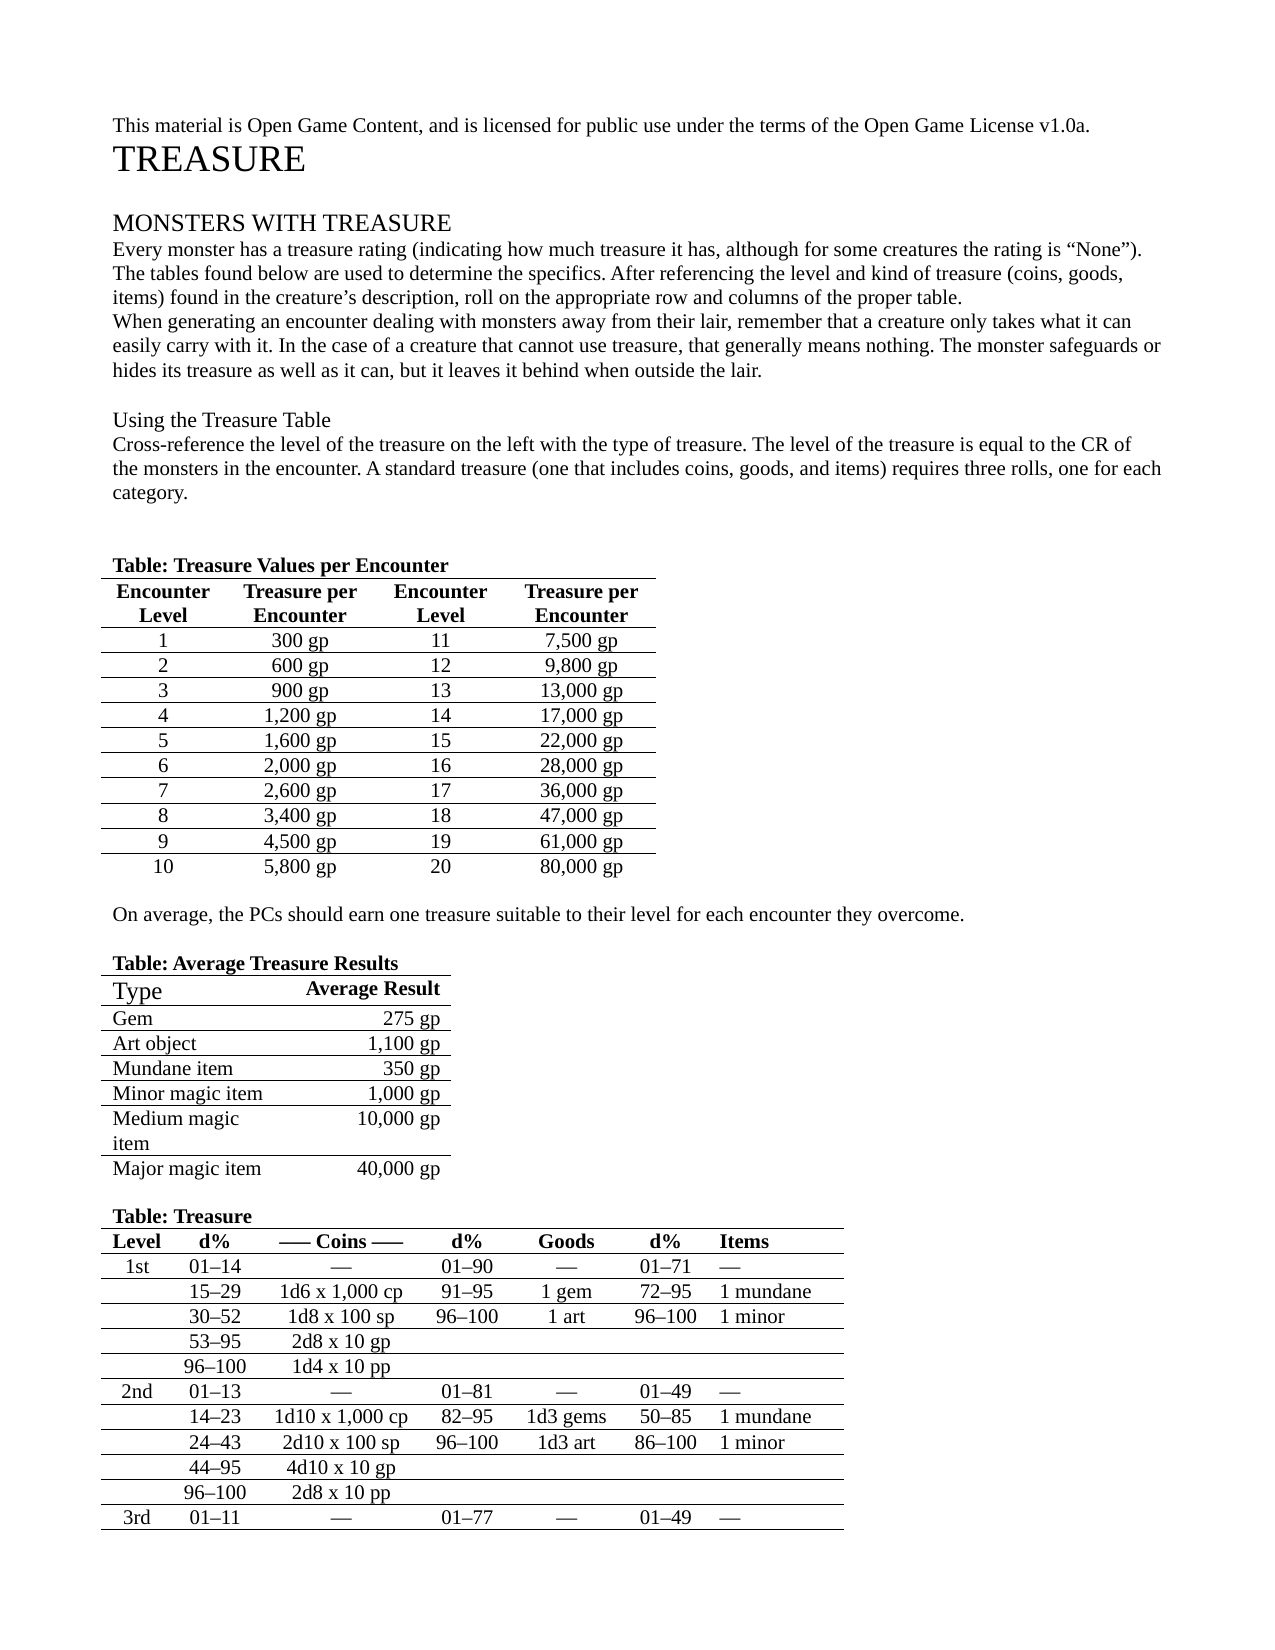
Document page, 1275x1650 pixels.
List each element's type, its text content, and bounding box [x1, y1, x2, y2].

table_cell 15–29 [173, 1279, 257, 1303]
table_cell [101, 1279, 172, 1303]
table_cell 01–71 [623, 1254, 708, 1278]
table_cell 1,000 gp [293, 1081, 451, 1105]
table_cell 86–100 [623, 1430, 708, 1454]
text This material is Open Game Content, and is licensed for public use under the terms of the Open Game License v1.0a. [112, 112, 1162, 137]
table_cell d% [425, 1229, 509, 1253]
table_cell 15 [375, 728, 506, 752]
table_cell Encounter Level [375, 579, 506, 627]
table_cell Art object [101, 1031, 293, 1055]
table_cell [101, 1405, 172, 1428]
table_header Table: Treasure [101, 1204, 843, 1228]
table_cell [425, 1455, 509, 1479]
table_cell [708, 1455, 843, 1479]
table_cell 11 [375, 628, 506, 652]
table_cell [708, 1480, 843, 1504]
table_cell 14–23 [173, 1405, 257, 1428]
table_cell 36,000 gp [506, 778, 656, 802]
table_cell — [510, 1379, 623, 1403]
table_cell 13,000 gp [506, 678, 656, 702]
table_cell [623, 1329, 708, 1353]
table_cell Encounter Level [101, 579, 225, 627]
table_cell 1d3 gems [510, 1405, 623, 1428]
table_cell 7,500 gp [506, 628, 656, 652]
table_cell 3 [101, 678, 225, 702]
table_cell Type [101, 976, 293, 1005]
table_cell Major magic item [101, 1156, 293, 1179]
table_cell 1 minor [708, 1430, 843, 1454]
table_cell 1d4 x 10 pp [258, 1354, 424, 1378]
table_cell 01–49 [623, 1505, 708, 1529]
text MONSTERS WITH TREASURE [112, 208, 1162, 237]
table_cell 3,400 gp [225, 804, 375, 827]
table_cell 44–95 [173, 1455, 257, 1479]
table_cell 1 mundane [708, 1405, 843, 1428]
table_cell 1d6 x 1,000 cp [258, 1279, 424, 1303]
table_cell 61,000 gp [506, 829, 656, 853]
table_cell [425, 1329, 509, 1353]
table_cell [510, 1455, 623, 1479]
table_cell 01–90 [425, 1254, 509, 1278]
table_cell [425, 1354, 509, 1378]
table_cell [510, 1329, 623, 1353]
table_cell 53–95 [173, 1329, 257, 1353]
table_cell Goods [510, 1229, 623, 1253]
table_cell [101, 1354, 172, 1378]
table_cell 17 [375, 778, 506, 802]
table_cell 20 [375, 854, 506, 878]
table_cell 1st [101, 1254, 172, 1278]
table_cell 96–100 [623, 1304, 708, 1328]
table_cell 3rd [101, 1505, 172, 1529]
table_cell 7 [101, 778, 225, 802]
table_cell 1d3 art [510, 1430, 623, 1454]
table_cell 2,600 gp [225, 778, 375, 802]
table_cell Minor magic item [101, 1081, 293, 1105]
table_cell — [510, 1505, 623, 1529]
table_cell 275 gp [293, 1006, 451, 1030]
table_cell 30–52 [173, 1304, 257, 1328]
table_cell 24–43 [173, 1430, 257, 1454]
table_cell 82–95 [425, 1405, 509, 1428]
table_cell 350 gp [293, 1056, 451, 1080]
table_cell 2,000 gp [225, 753, 375, 777]
table_cell 4 [101, 703, 225, 727]
table_cell 96–100 [425, 1430, 509, 1454]
text Using the Treasure Table [112, 407, 1162, 432]
table_cell 1 gem [510, 1279, 623, 1303]
table_header Table: Average Treasure Results [101, 951, 451, 975]
table_cell 01–13 [173, 1379, 257, 1403]
table_cell 19 [375, 829, 506, 853]
table_cell 5,800 gp [225, 854, 375, 878]
table_cell 13 [375, 678, 506, 702]
table_cell 96–100 [425, 1304, 509, 1328]
table_cell 9 [101, 829, 225, 853]
table_cell Level [101, 1229, 172, 1253]
text When generating an encounter dealing with monsters away from their lair, remember that a creature only takes what it can easily carry with it. In the case of a creature that cannot use treasure, that generally means nothing. The monster safeguards or hides its treasure as well as it can, but it leaves it behind when outside the lair. [112, 309, 1162, 382]
table_cell — [708, 1254, 843, 1278]
table_cell Medium magic item [101, 1106, 293, 1154]
table_cell 2 [101, 653, 225, 677]
table_cell 50–85 [623, 1405, 708, 1428]
text Cross-reference the level of the treasure on the left with the type of treasure. The level of the treasure is equal to the CR of the monsters in the encounter. A standard treasure (one that includes coins, goods, and items) requires three rolls, one for each category. [112, 432, 1162, 504]
table_cell 18 [375, 804, 506, 827]
table_cell [425, 1480, 509, 1504]
table_cell 22,000 gp [506, 728, 656, 752]
table_cell — [510, 1254, 623, 1278]
table_cell 8 [101, 804, 225, 827]
table_cell [623, 1354, 708, 1378]
table_cell — [258, 1379, 424, 1403]
table_cell — [708, 1505, 843, 1529]
table_cell [510, 1354, 623, 1378]
table_cell –— Coins –— [258, 1229, 424, 1253]
text On average, the PCs should earn one treasure suitable to their level for each encounter they overcome. [112, 902, 1162, 926]
table_cell [101, 1430, 172, 1454]
table_cell — [258, 1505, 424, 1529]
table_cell 14 [375, 703, 506, 727]
table_cell Gem [101, 1006, 293, 1030]
table_cell 28,000 gp [506, 753, 656, 777]
table_cell 47,000 gp [506, 804, 656, 827]
table_cell 1 art [510, 1304, 623, 1328]
table_cell 9,800 gp [506, 653, 656, 677]
table_cell 01–77 [425, 1505, 509, 1529]
table_cell 16 [375, 753, 506, 777]
table_cell 1,100 gp [293, 1031, 451, 1055]
table_cell 12 [375, 653, 506, 677]
table_cell 600 gp [225, 653, 375, 677]
table_cell [101, 1329, 172, 1353]
table_cell Mundane item [101, 1056, 293, 1080]
table_cell Treasure per Encounter [225, 579, 375, 627]
table_cell 91–95 [425, 1279, 509, 1303]
table_cell 10,000 gp [293, 1106, 451, 1154]
table_cell 2d8 x 10 pp [258, 1480, 424, 1504]
table_cell 1 [101, 628, 225, 652]
table_cell [101, 1304, 172, 1328]
table_cell 40,000 gp [293, 1156, 451, 1179]
table_cell 01–14 [173, 1254, 257, 1278]
table_cell 17,000 gp [506, 703, 656, 727]
table_cell 01–49 [623, 1379, 708, 1403]
table_cell Average Result [293, 976, 451, 1005]
table_cell [101, 1455, 172, 1479]
table_header Table: Treasure Values per Encounter [101, 529, 656, 577]
table_cell 2d10 x 100 sp [258, 1430, 424, 1454]
table_cell 72–95 [623, 1279, 708, 1303]
table_cell 80,000 gp [506, 854, 656, 878]
table_cell [708, 1329, 843, 1353]
subtitle TREASURE [112, 137, 1162, 180]
table_cell [708, 1354, 843, 1378]
table_cell — [258, 1254, 424, 1278]
table_cell d% [173, 1229, 257, 1253]
text Every monster has a treasure rating (indicating how much treasure it has, although for some creatures the rating is “None”). The tables found below are used to determine the specifics. After referencing the level and kind of treasure (coins, goods, items) found in the creature’s description, roll on the appropriate row and columns of the proper table. [112, 237, 1162, 309]
table_cell 1d8 x 100 sp [258, 1304, 424, 1328]
table_cell 96–100 [173, 1480, 257, 1504]
table_cell [101, 1480, 172, 1504]
table_cell d% [623, 1229, 708, 1253]
table_cell 1 minor [708, 1304, 843, 1328]
table_cell [623, 1480, 708, 1504]
table_cell 01–11 [173, 1505, 257, 1529]
table_cell 96–100 [173, 1354, 257, 1378]
table_cell 4d10 x 10 gp [258, 1455, 424, 1479]
table_cell — [708, 1379, 843, 1403]
table_cell [623, 1455, 708, 1479]
table_cell 1 mundane [708, 1279, 843, 1303]
table_cell 1d10 x 1,000 cp [258, 1405, 424, 1428]
table_cell 4,500 gp [225, 829, 375, 853]
table_cell 900 gp [225, 678, 375, 702]
table_cell 6 [101, 753, 225, 777]
table_cell 1,600 gp [225, 728, 375, 752]
table_cell 2nd [101, 1379, 172, 1403]
table_cell 10 [101, 854, 225, 878]
table_cell Treasure per Encounter [506, 579, 656, 627]
table_cell Items [708, 1229, 843, 1253]
table_cell 5 [101, 728, 225, 752]
table_cell 300 gp [225, 628, 375, 652]
table_cell 1,200 gp [225, 703, 375, 727]
table_cell 2d8 x 10 gp [258, 1329, 424, 1353]
table_cell 01–81 [425, 1379, 509, 1403]
table_cell [510, 1480, 623, 1504]
